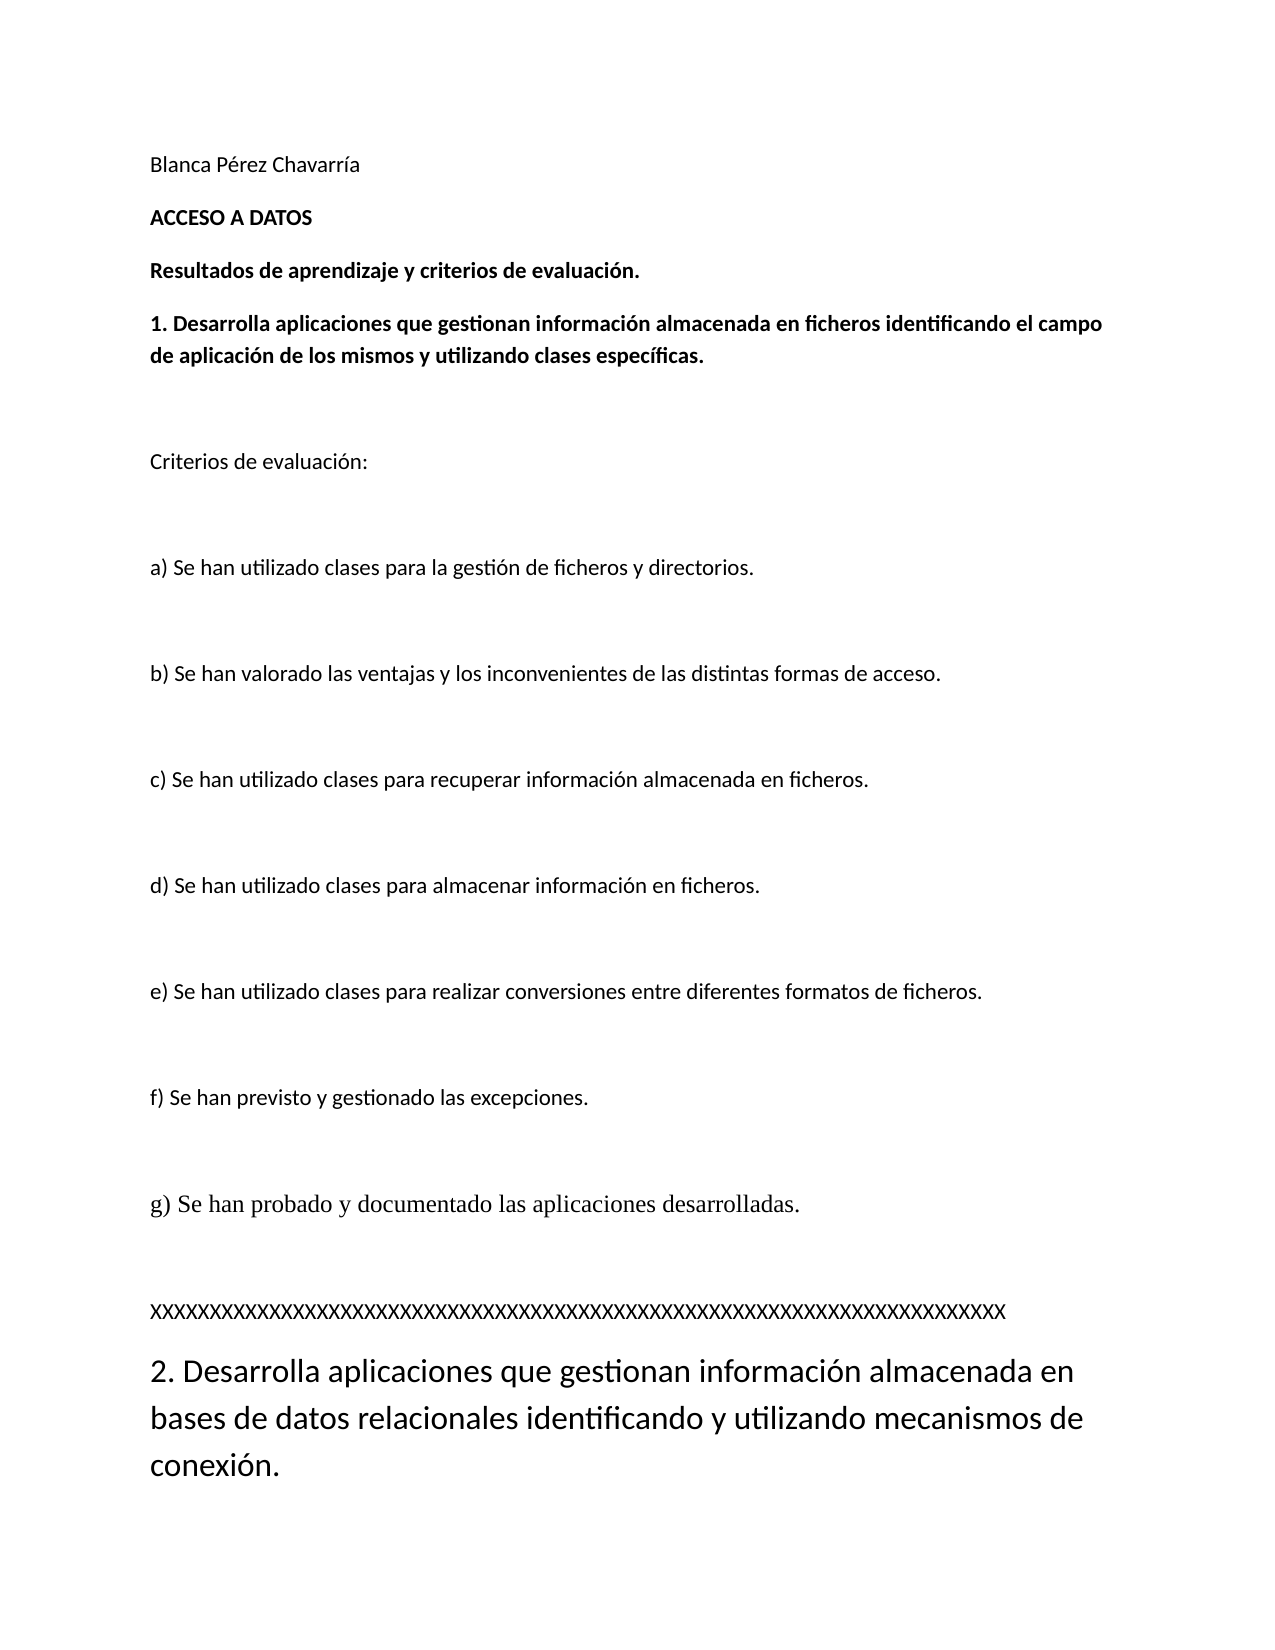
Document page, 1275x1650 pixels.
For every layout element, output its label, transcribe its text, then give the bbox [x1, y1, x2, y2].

text c) Se han utilizado clases para recuperar información almacenada en ficheros. [150, 765, 1125, 793]
text d) Se han utilizado clases para almacenar información en ficheros. [150, 871, 1125, 899]
text ACCESO A DATOS [150, 203, 1125, 231]
text 2. Desarrolla aplicaciones que gestionan información almacenada en bases de datos relacionales identificando y utilizando mecanismos de conexión. [150, 1350, 1125, 1484]
text a) Se han utilizado clases para la gestión de ficheros y directorios. [150, 553, 1125, 581]
text XXXXXXXXXXXXXXXXXXXXXXXXXXXXXXXXXXXXXXXXXXXXXXXXXXXXXXXXXXXXXXXXXXXXXXXX [150, 1297, 1125, 1325]
text g) Se han probado y documentado las aplicaciones desarrolladas. [150, 1189, 1125, 1218]
text 1. Desarrolla aplicaciones que gestionan información almacenada en ficheros identificando el campo de aplicación de los mismos y utilizando clases específicas. [150, 309, 1125, 369]
text Resultados de aprendizaje y criterios de evaluación. [150, 256, 1125, 284]
text Criterios de evaluación: [150, 447, 1125, 475]
text f) Se han previsto y gestionado las excepciones. [150, 1083, 1125, 1112]
text e) Se han utilizado clases para realizar conversiones entre diferentes formatos de ficheros. [150, 977, 1125, 1006]
text Blanca Pérez Chavarría [150, 150, 1125, 178]
text b) Se han valorado las ventajas y los inconvenientes de las distintas formas de acceso. [150, 659, 1125, 687]
